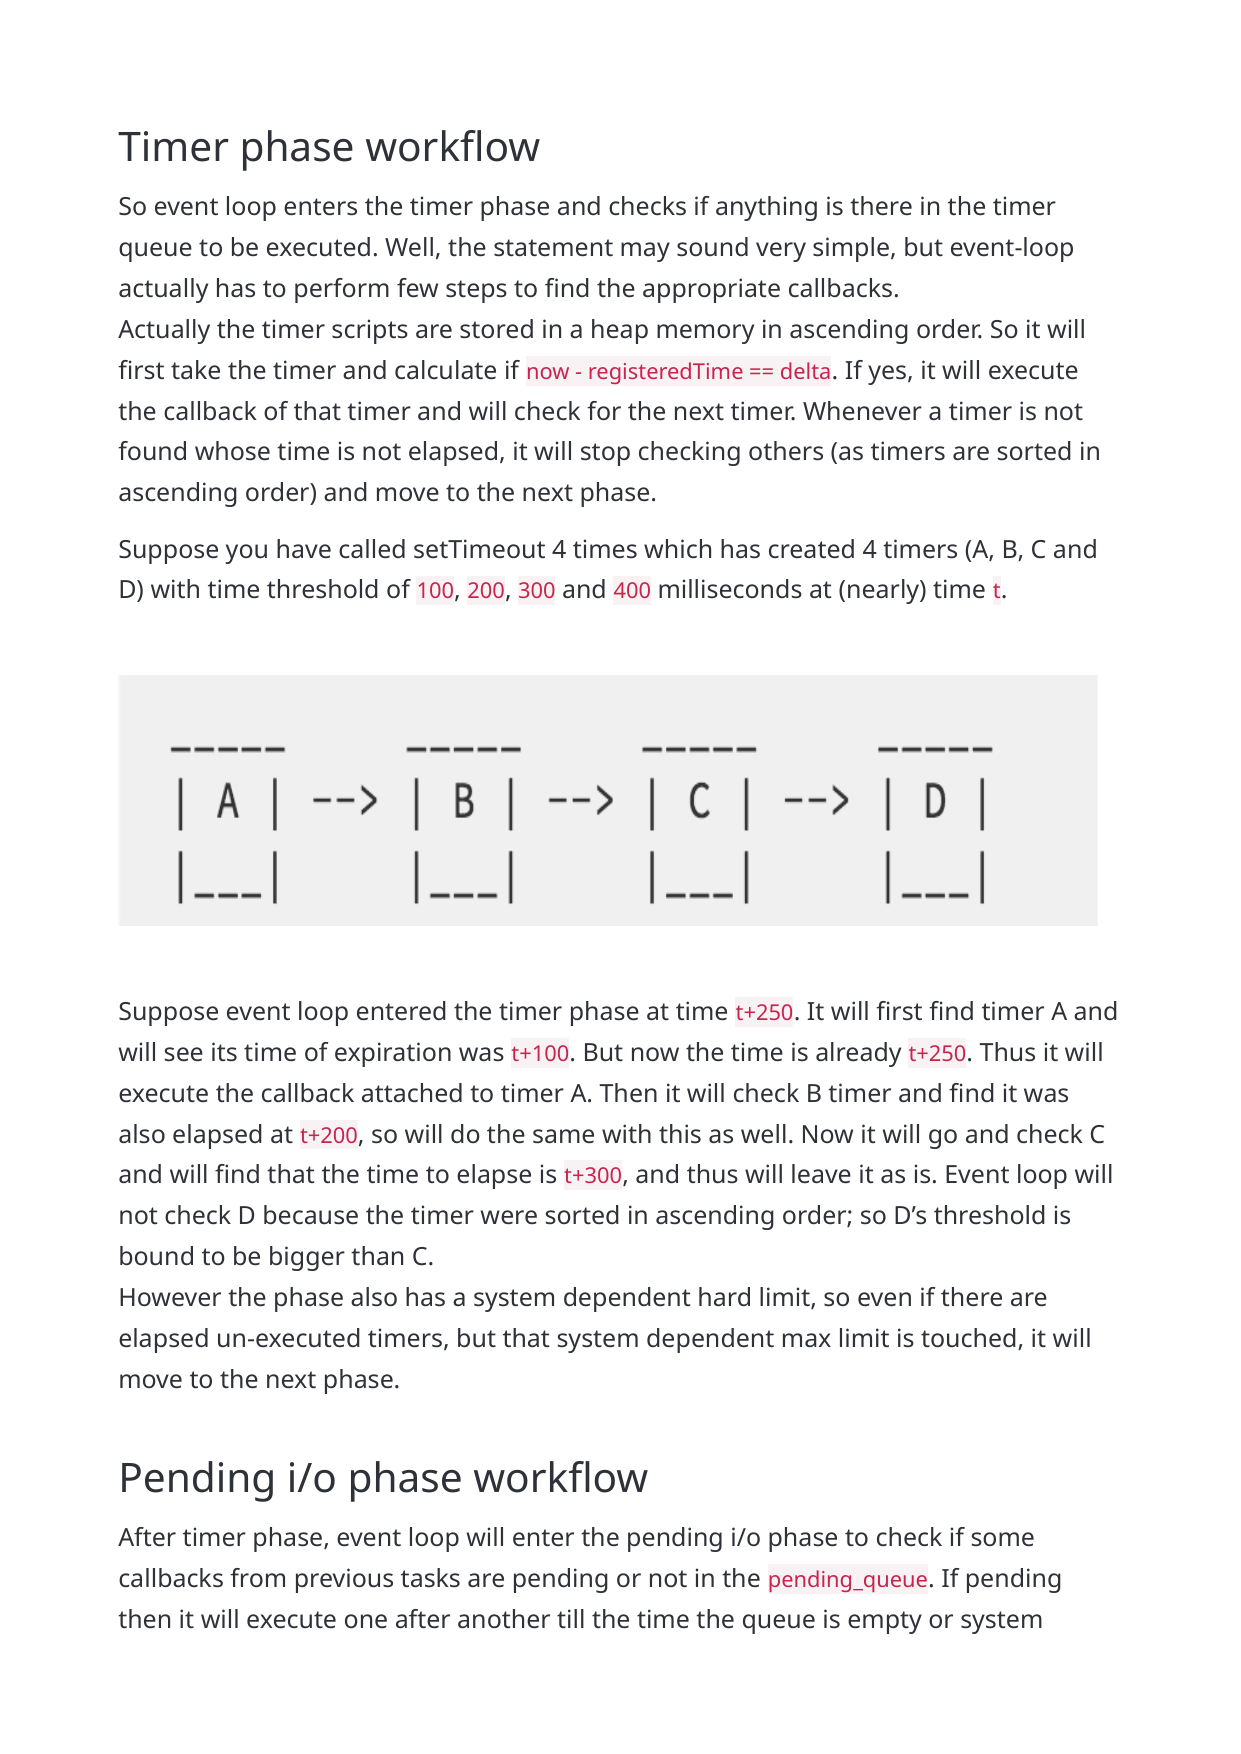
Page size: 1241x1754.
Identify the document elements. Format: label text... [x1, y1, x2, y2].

subtitle Pending i/o phase workflow [118, 1449, 1122, 1504]
text Suppose event loop entered the timer phase at time t+250. It will first find timer A and will see its time of expiration was t+100. But now the time is already t+250. Thus it will execute the callback attached to timer A. Then it will check B timer and find it was also elapsed at t+200, so will do the same with this as well. Now it will go and check C and will find that the time to elapse is t+300, and thus will leave it as is. Event loop will not check D because the timer were sorted in ascending order; so D’s threshold is bound to be bigger than C. However the phase also has a system dependent hard limit, so even if there are elapsed un-executed timers, but that system dependent max limit is touched, it will move to the next phase. [118, 994, 1122, 1395]
text After timer phase, event loop will enter the pending i/o phase to check if some callbacks from previous tasks are pending or not in the pending_queue. If pending then it will execute one after another till the time the queue is empty or system [118, 1520, 1122, 1636]
subtitle Timer phase workflow [118, 118, 1122, 173]
text Suppose you have called setTimeout 4 times which has created 4 timers (A, B, C and D) with time threshold of 100, 200, 300 and 400 milliseconds at (nearly) time t. [118, 531, 1122, 606]
picture [118, 675, 1098, 926]
text So event loop enters the timer phase and checks if anything is there in the timer queue to be executed. Well, the statement may sound very simple, but event-loop actually has to perform few steps to find the appropriate callbacks. Actually the timer scripts are stored in a heap memory in ascending order. So it will first take the timer and calculate if now - registeredTime == delta. If yes, it will execute the callback of that timer and will check for the next timer. Whenever a timer is not found whose time is not elapsed, it will stop checking others (as timers are sorted in ascending order) and move to the next phase. [118, 189, 1122, 509]
